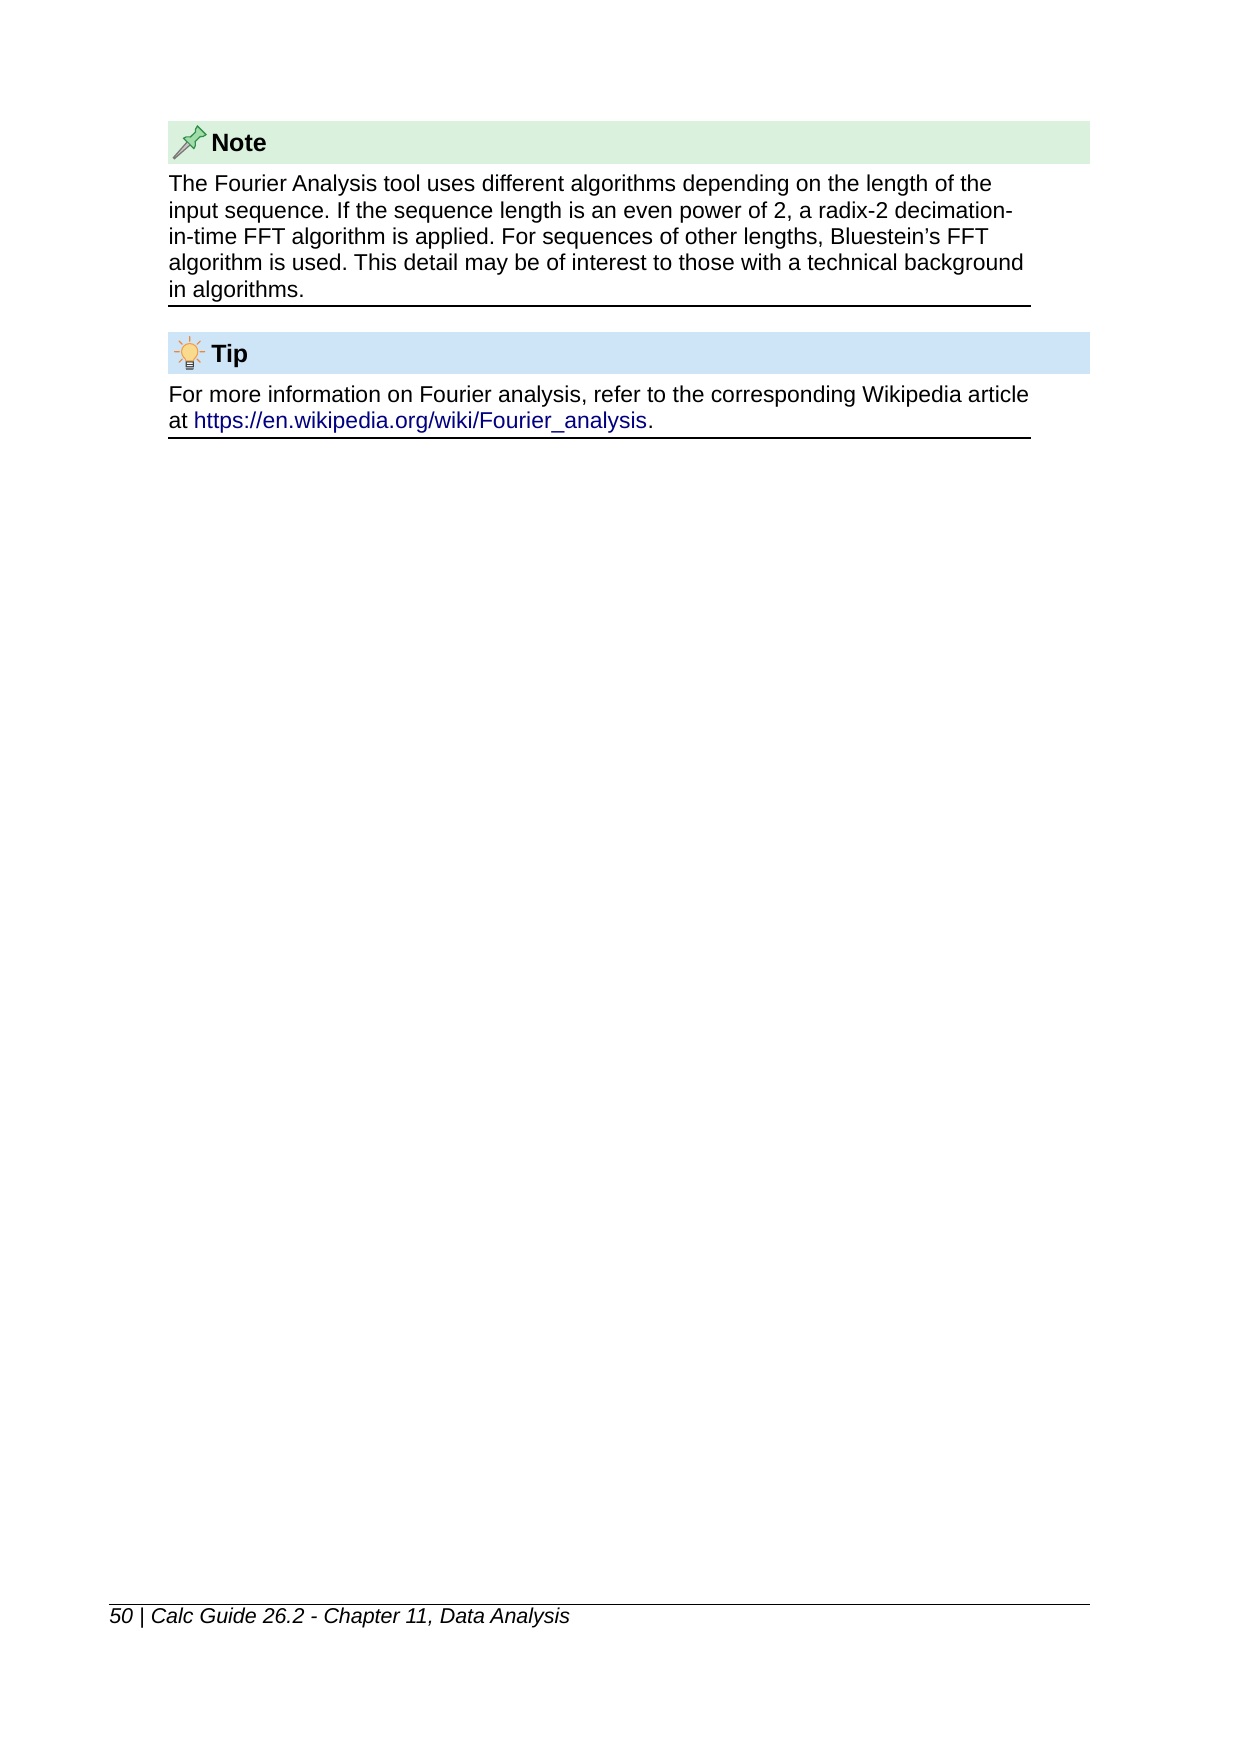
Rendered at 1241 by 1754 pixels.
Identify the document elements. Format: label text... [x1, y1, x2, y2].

text For more information on Fourier analysis, refer to the corresponding Wikipedia article at https://en.wikipedia.org/wiki/Fourier_analysis. [168, 381, 1031, 437]
subtitle Note [168, 121, 1090, 164]
subtitle Tip [210, 332, 1090, 374]
text The Fourier Analysis tool uses different algorithms depending on the length of the input sequence. If the sequence length is an even power of 2, a radix-2 decimation-in-time FFT algorithm is applied. For sequences of other lengths, Bluestein’s FFT algorithm is used. This detail may be of interest to those with a technical background in algorithms. [168, 170, 1031, 305]
